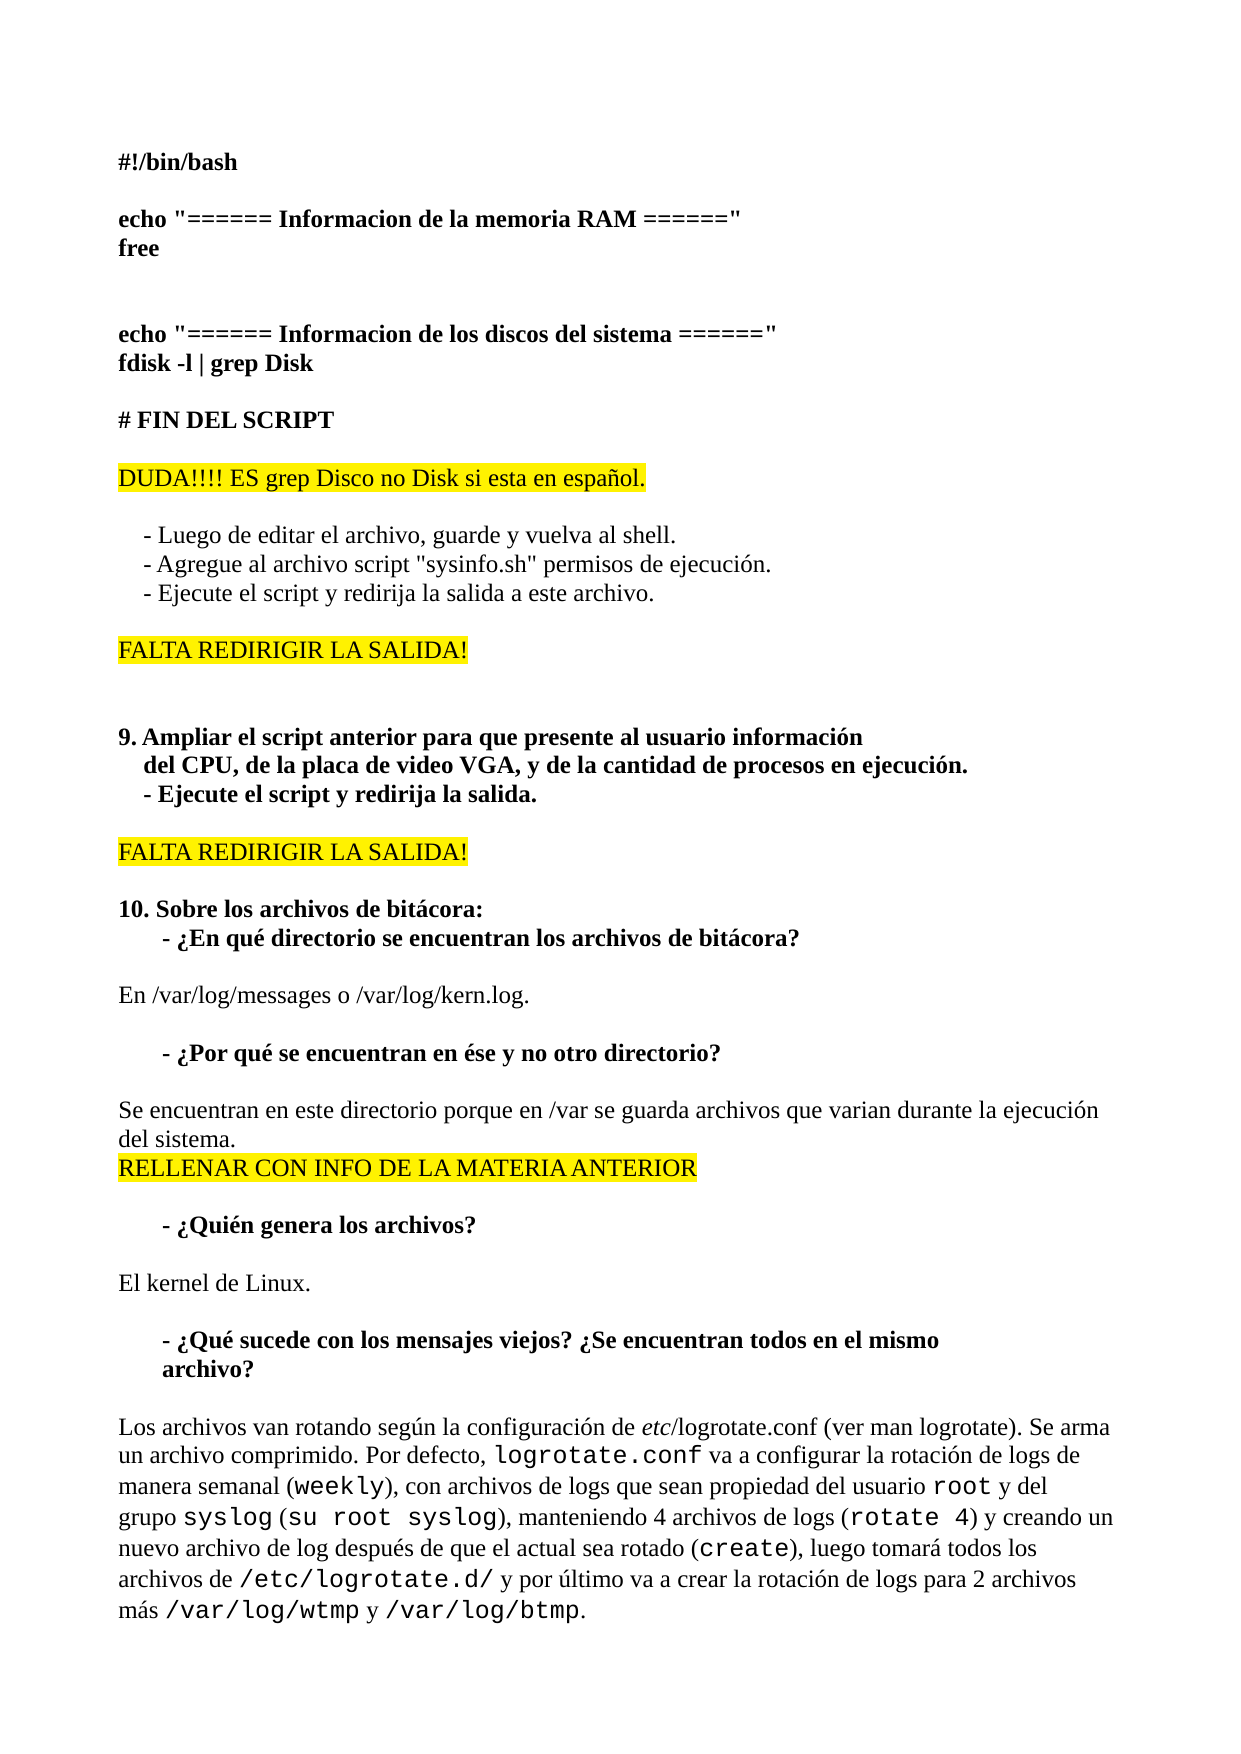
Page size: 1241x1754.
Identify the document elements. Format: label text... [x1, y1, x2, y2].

text - Agregue al archivo script "sysinfo.sh" permisos de ejecución. [118, 549, 1122, 578]
text free [118, 233, 1122, 262]
text - Ejecute el script y redirija la salida. [118, 779, 1122, 808]
text - ¿Qué sucede con los mensajes viejos? ¿Se encuentran todos en el mismo [118, 1326, 1122, 1354]
text 9. Ampliar el script anterior para que presente al usuario información [118, 722, 1122, 751]
text El kernel de Linux. [118, 1268, 1122, 1297]
text - Ejecute el script y redirija la salida a este archivo. [118, 578, 1122, 607]
text Los archivos van rotando según la configuración de etc/logrotate.conf (ver man logrotate). Se arma un archivo comprimido. Por defecto, logrotate.conf va a configurar la rotación de logs de manera semanal (weekly), con archivos de logs que sean propiedad del usuario root y del grupo syslog (su root syslog), manteniendo 4 archivos de logs (rotate 4) y creando un nuevo archivo de log después de que el actual sea rotado (create), luego tomará todos los archivos de /etc/logrotate.d/ y por último va a crear la rotación de logs para 2 archivos más /var/log/wtmp y /var/log/btmp. [118, 1412, 1122, 1626]
text FALTA REDIRIGIR LA SALIDA! [118, 837, 1122, 866]
text Se encuentran en este directorio porque en /var se guarda archivos que varian durante la ejecución del sistema. [118, 1096, 1122, 1153]
text - ¿Por qué se encuentran en ése y no otro directorio? [118, 1038, 1122, 1067]
text - ¿En qué directorio se encuentran los archivos de bitácora? [118, 923, 1122, 952]
text 10. Sobre los archivos de bitácora: [118, 894, 1122, 923]
text FALTA REDIRIGIR LA SALIDA! [118, 636, 1122, 664]
text del CPU, de la placa de video VGA, y de la cantidad de procesos en ejecución. [118, 751, 1122, 779]
text echo "====== Informacion de la memoria RAM ======" [118, 204, 1122, 233]
text fdisk -l | grep Disk [118, 348, 1122, 377]
text archivo? [118, 1354, 1122, 1383]
text #!/bin/bash [118, 147, 1122, 176]
text DUDA!!!! ES grep Disco no Disk si esta en español. [118, 463, 1122, 492]
text En /var/log/messages o /var/log/kern.log. [118, 981, 1122, 1009]
text echo "====== Informacion de los discos del sistema ======" [118, 319, 1122, 348]
text RELLENAR CON INFO DE LA MATERIA ANTERIOR [118, 1153, 1122, 1182]
text # FIN DEL SCRIPT [118, 406, 1122, 434]
text - ¿Quién genera los archivos? [118, 1211, 1122, 1239]
text - Luego de editar el archivo, guarde y vuelva al shell. [118, 521, 1122, 549]
